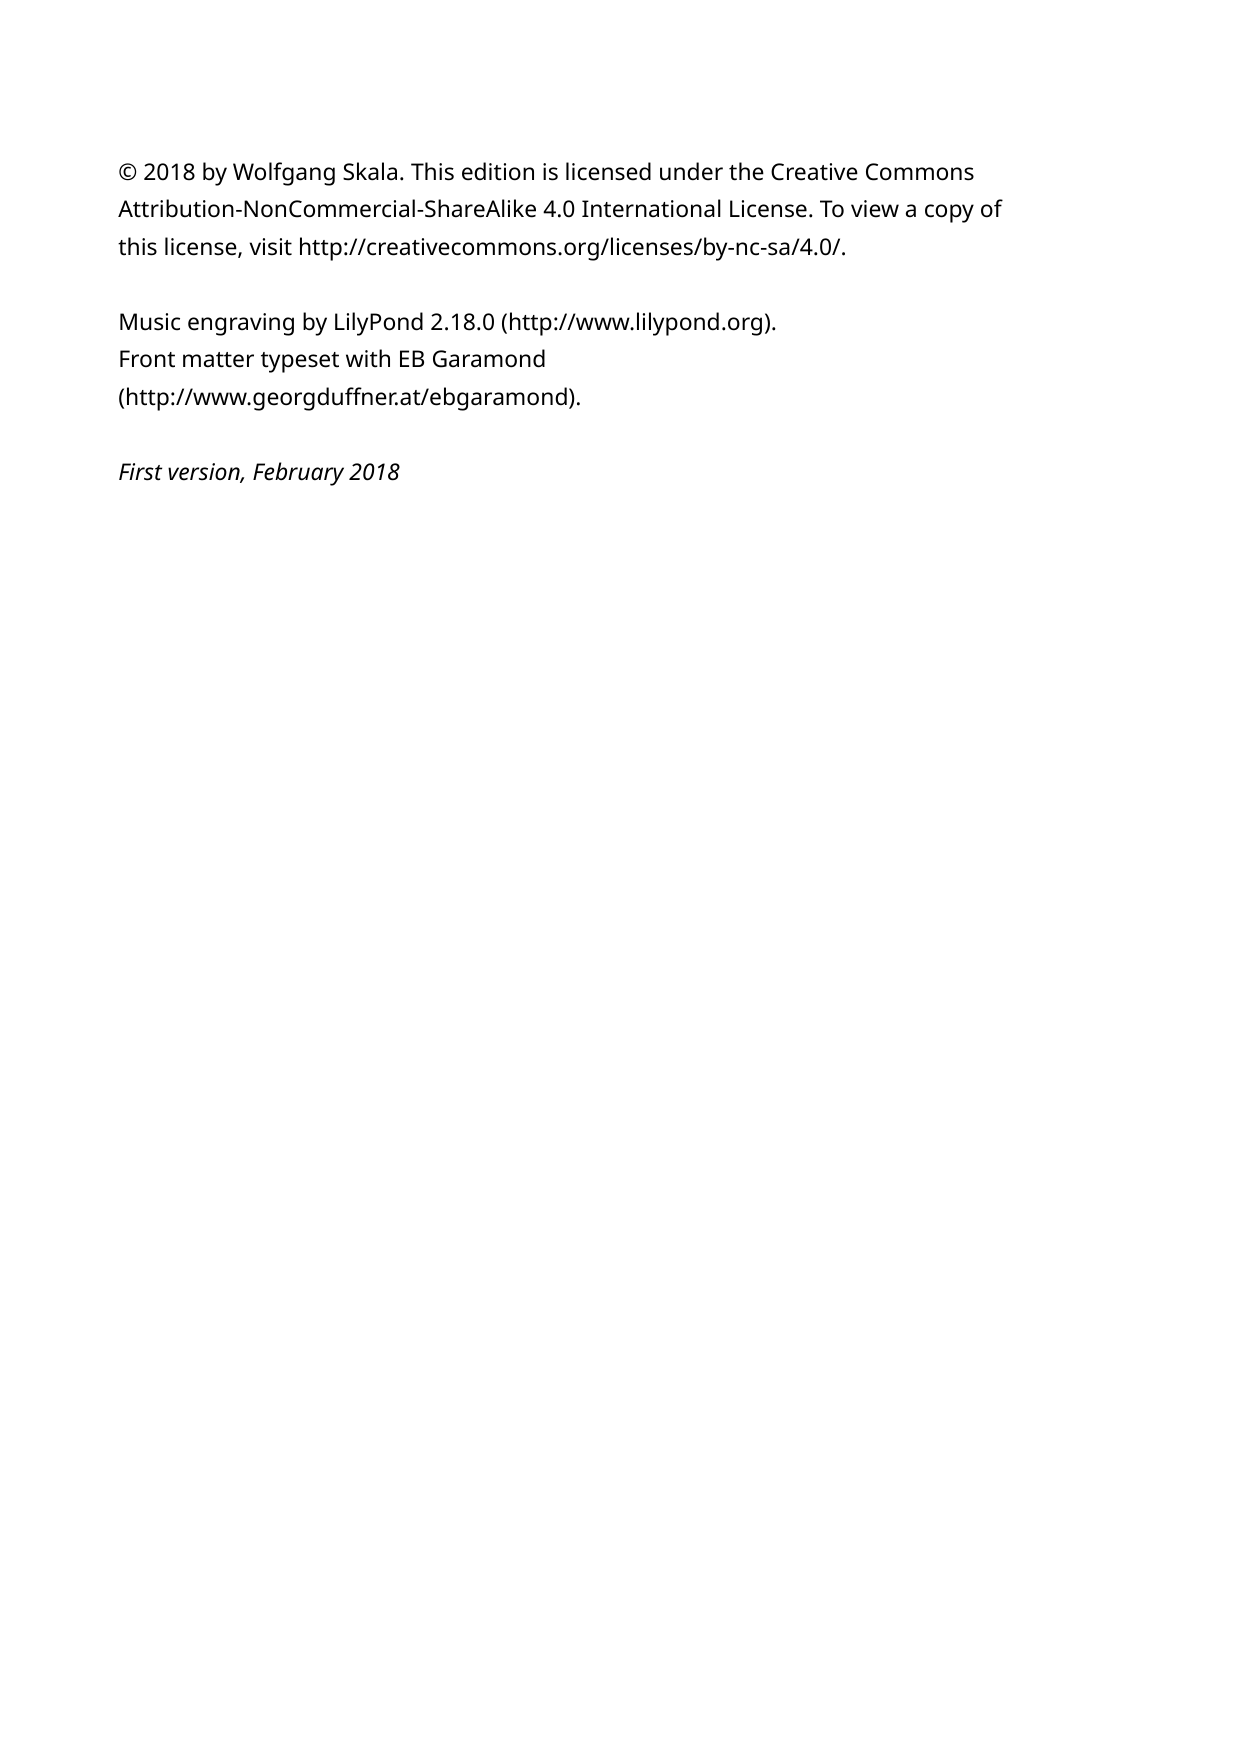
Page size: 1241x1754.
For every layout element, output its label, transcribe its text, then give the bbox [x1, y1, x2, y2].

text First version, February 2018 [118, 456, 1004, 487]
text © 2018 by Wolfgang Skala. This edition is licensed under the Creative Commons Attribution-NonCommercial-ShareAlike 4.0 International License. To view a copy of this license, visit http://creativecommons.org/licenses/by-nc-sa/4.0/. [118, 156, 1004, 262]
text Music engraving by LilyPond 2.18.0 (http://www.lilypond.org). Front matter typeset with EB Garamond (http://www.georgduffner.at/ebgaramond). [118, 306, 1004, 412]
